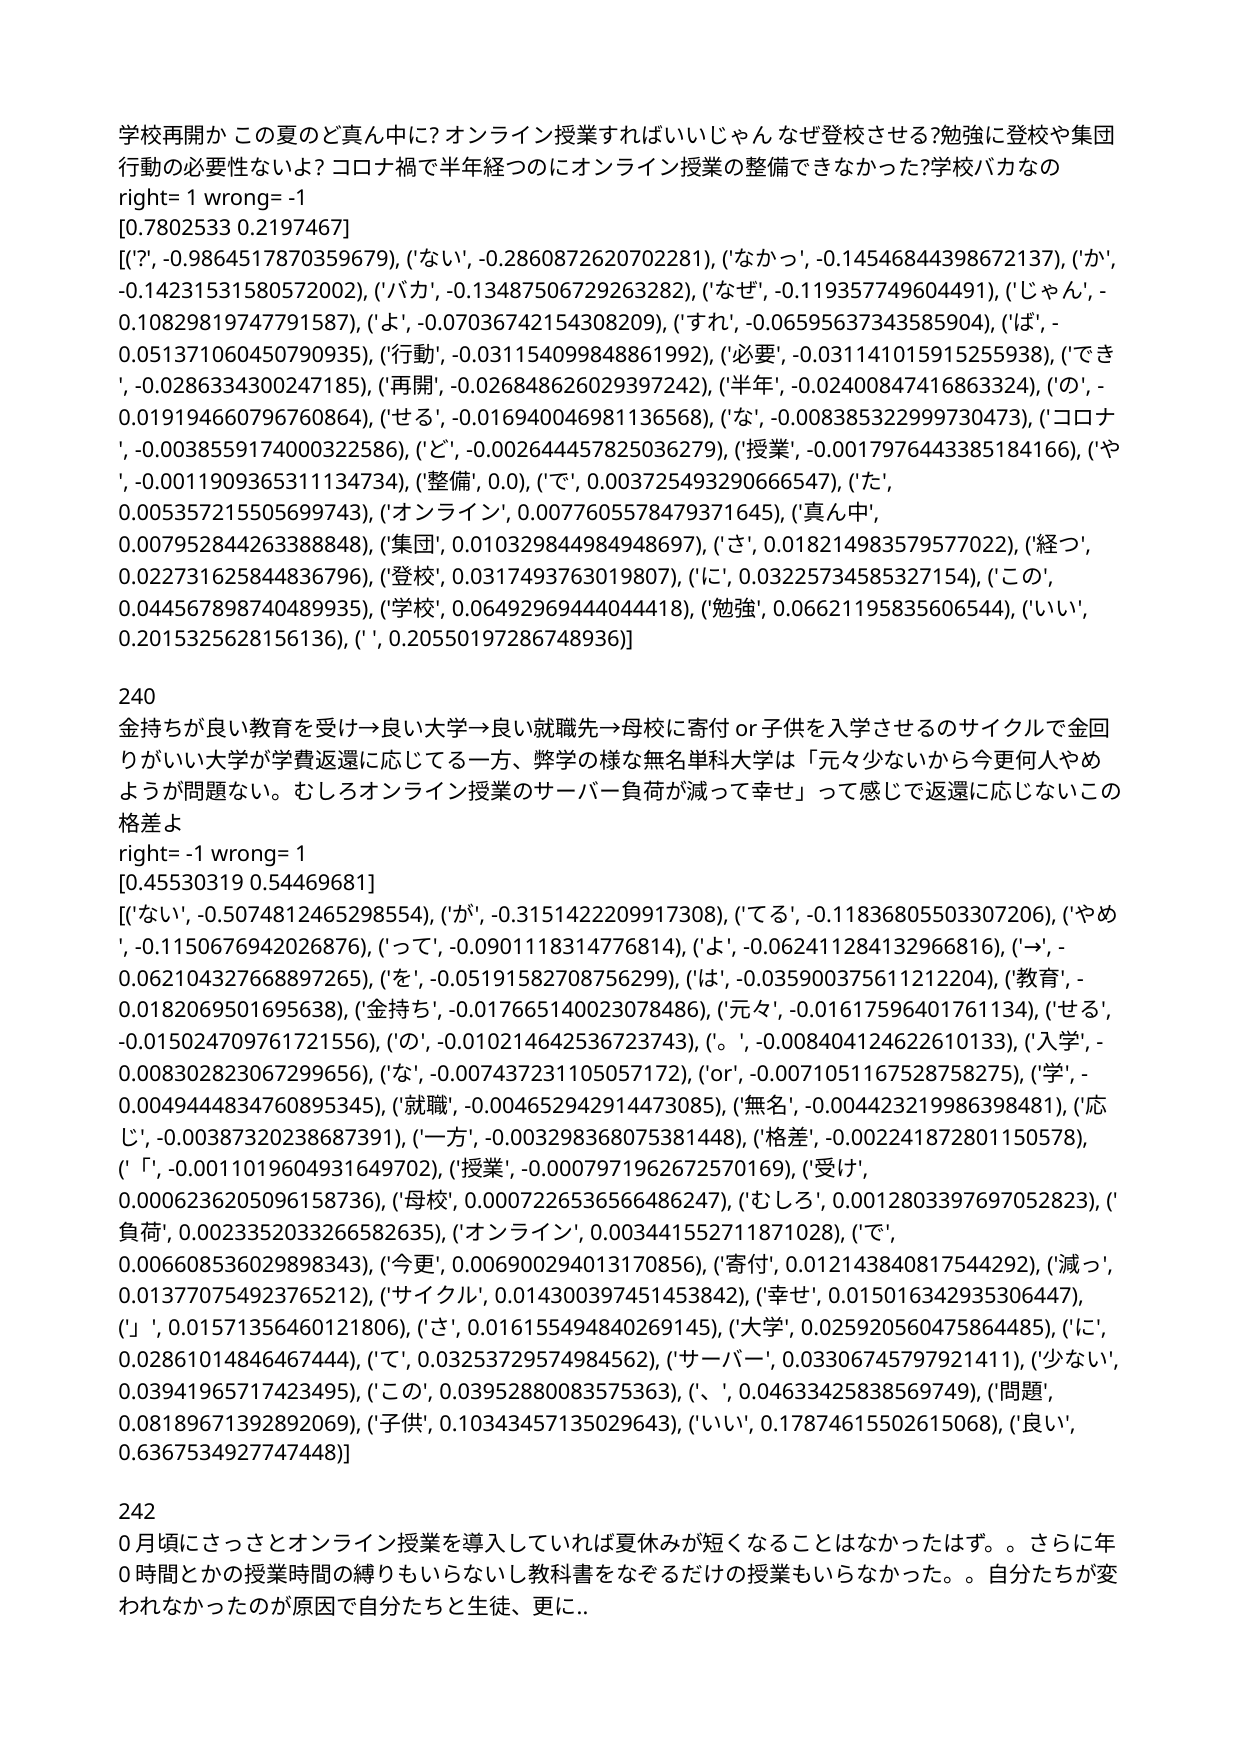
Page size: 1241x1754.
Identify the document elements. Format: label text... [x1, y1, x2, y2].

text [0.7802533 0.2197467] [118, 211, 1122, 241]
text right= 1 wrong= -1 [118, 182, 1122, 211]
text [('?', -0.9864517870359679), ('ない', -0.2860872620702281), ('なかっ', -0.14546844398672137), ('か', -0.14231531580572002), ('バカ', -0.13487506729263282), ('なぜ', -0.119357749604491), ('じゃん', -0.10829819747791587), ('よ', -0.07036742154308209), ('すれ', -0.06595637343585904), ('ば', -0.051371060450790935), ('行動', -0.031154099848861992), ('必要', -0.031141015915255938), ('でき', -0.0286334300247185), ('再開', -0.026848626029397242), ('半年', -0.02400847416863324), ('の', -0.019194660796760864), ('せる', -0.016940046981136568), ('な', -0.008385322999730473), ('コロナ', -0.0038559174000322586), ('ど', -0.002644457825036279), ('授業', -0.0017976443385184166), ('や', -0.0011909365311134734), ('整備', 0.0), ('で', 0.003725493290666547), ('た', 0.005357215505699743), ('オンライン', 0.0077605578479371645), ('真ん中', 0.007952844263388848), ('集団', 0.010329844984948697), ('さ', 0.018214983579577022), ('経つ', 0.022731625844836796), ('登校', 0.0317493763019807), ('に', 0.03225734585327154), ('この', 0.044567898740489935), ('学校', 0.06492969444044418), ('勉強', 0.06621195835606544), ('いい', 0.2015325628156136), (' ', 0.20550197286748936)] [118, 241, 1122, 652]
text 0月頃にさっさとオンライン授業を導入していれば夏休みが短くなることはなかったはず。。さらに年0時間とかの授業時間の縛りもいらないし教科書をなぞるだけの授業もいらなかった。。自分たちが変われなかったのが原因で自分たちと生徒、更に.. [118, 1526, 1122, 1621]
text [0.45530319 0.54469681] [118, 867, 1122, 897]
text 240 [118, 681, 1122, 711]
text 金持ちが良い教育を受け→良い大学→良い就職先→母校に寄付or子供を入学させるのサイクルで金回りがいい大学が学費返還に応じてる一方、弊学の様な無名単科大学は「元々少ないから今更何人やめようが問題ない。むしろオンライン授業のサーバー負荷が減って幸せ」って感じで返還に応じないこの格差よ [118, 711, 1122, 838]
text 学校再開か この夏のど真ん中に? オンライン授業すればいいじゃん なぜ登校させる?勉強に登校や集団行動の必要性ないよ? コロナ禍で半年経つのにオンライン授業の整備できなかった?学校バカなの [118, 118, 1122, 182]
text right= -1 wrong= 1 [118, 838, 1122, 867]
text [('ない', -0.5074812465298554), ('が', -0.3151422209917308), ('てる', -0.11836805503307206), ('やめ', -0.1150676942026876), ('って', -0.0901118314776814), ('よ', -0.062411284132966816), ('→', -0.062104327668897265), ('を', -0.05191582708756299), ('は', -0.035900375611212204), ('教育', -0.0182069501695638), ('金持ち', -0.017665140023078486), ('元々', -0.01617596401761134), ('せる', -0.015024709761721556), ('の', -0.010214642536723743), ('。', -0.008404124622610133), ('入学', -0.008302823067299656), ('な', -0.007437231105057172), ('or', -0.0071051167528758275), ('学', -0.0049444834760895345), ('就職', -0.004652942914473085), ('無名', -0.004423219986398481), ('応じ', -0.00387320238687391), ('一方', -0.003298368075381448), ('格差', -0.002241872801150578), ('「', -0.0011019604931649702), ('授業', -0.0007971962672570169), ('受け', 0.0006236205096158736), ('母校', 0.0007226536566486247), ('むしろ', 0.0012803397697052823), ('負荷', 0.0023352033266582635), ('オンライン', 0.003441552711871028), ('で', 0.006608536029898343), ('今更', 0.006900294013170856), ('寄付', 0.012143840817544292), ('減っ', 0.013770754923765212), ('サイクル', 0.014300397451453842), ('幸せ', 0.015016342935306447), ('」', 0.01571356460121806), ('さ', 0.016155494840269145), ('大学', 0.025920560475864485), ('に', 0.02861014846467444), ('て', 0.03253729574984562), ('サーバー', 0.03306745797921411), ('少ない', 0.03941965717423495), ('この', 0.03952880083575363), ('、', 0.04633425838569749), ('問題', 0.08189671392892069), ('子供', 0.10343457135029643), ('いい', 0.17874615502615068), ('良い', 0.6367534927747448)] [118, 897, 1122, 1467]
text 242 [118, 1496, 1122, 1526]
